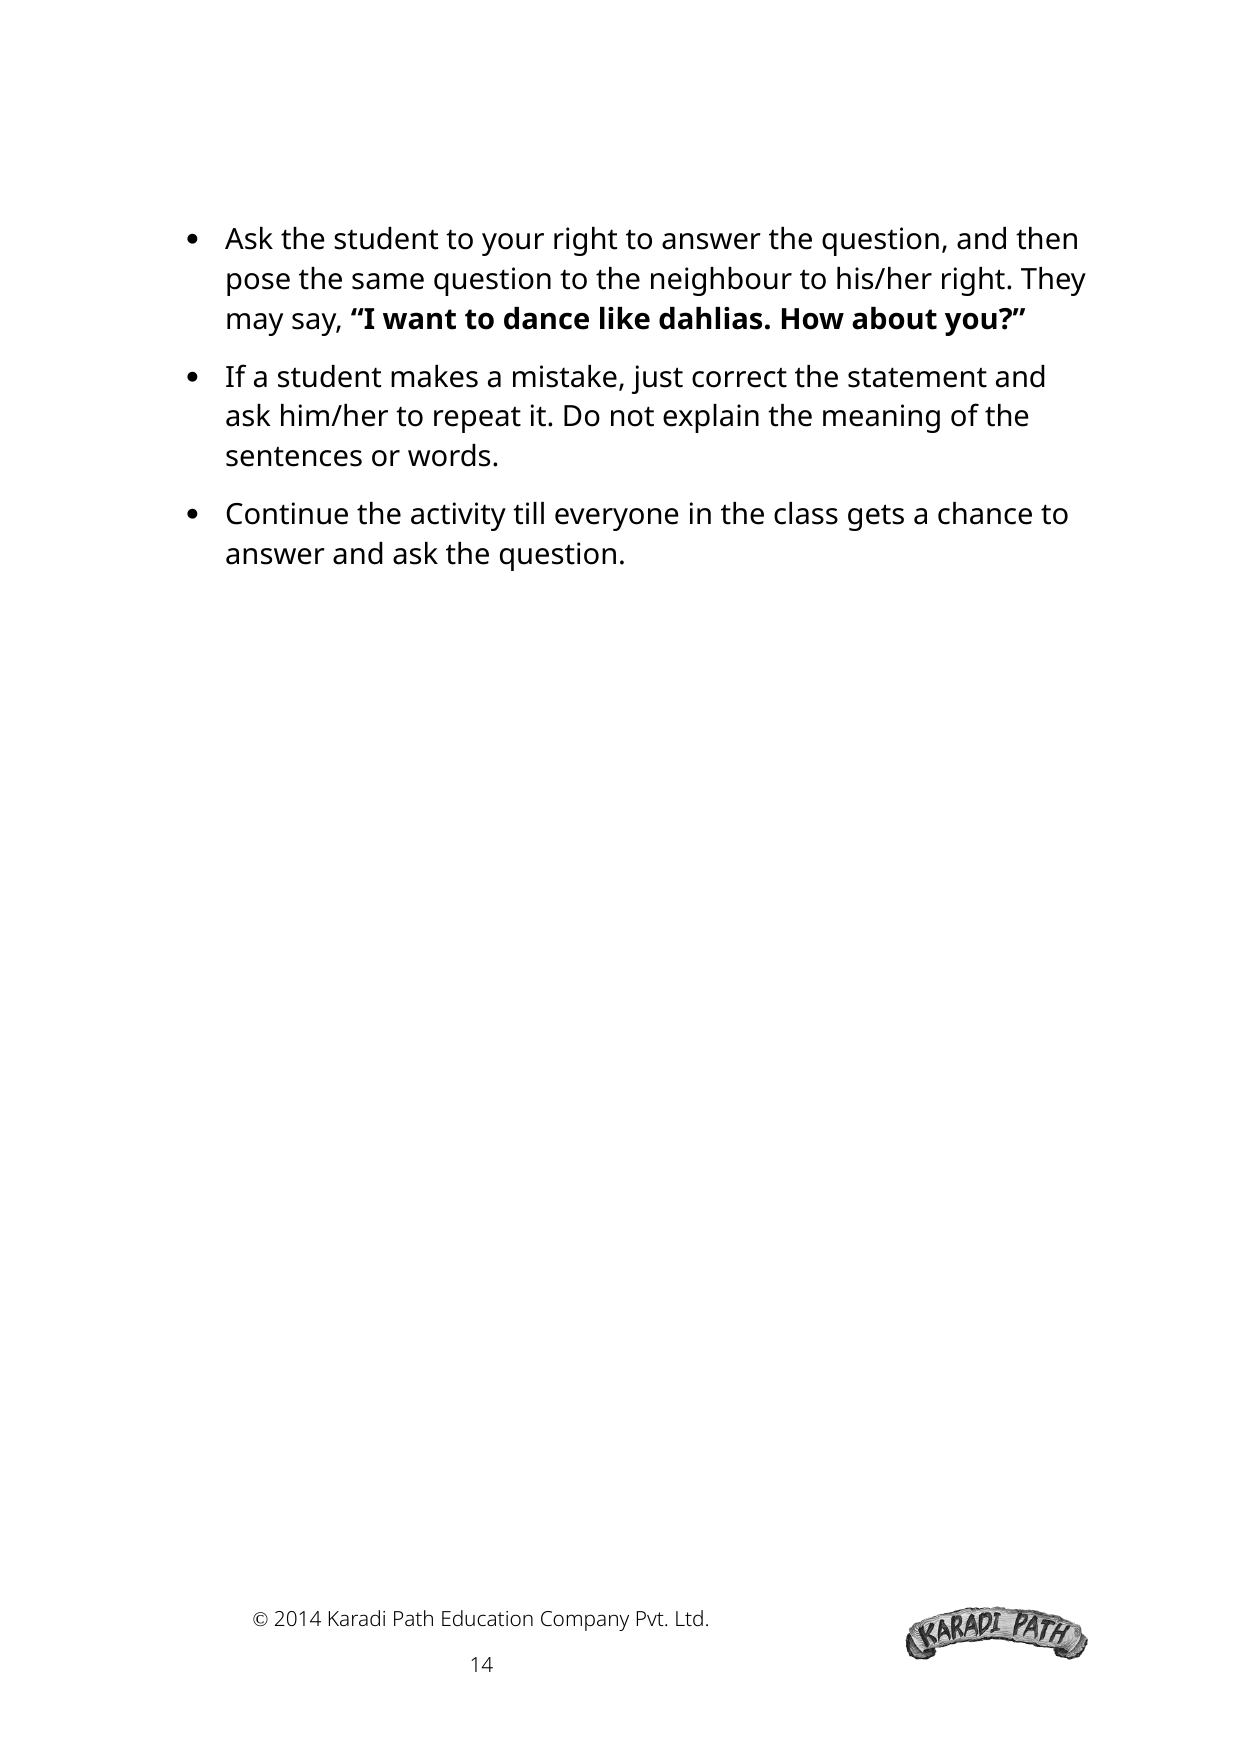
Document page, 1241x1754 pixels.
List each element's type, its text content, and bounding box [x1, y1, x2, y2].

picture [903, 1604, 1091, 1663]
list If a student makes a mistake, just correct the statement and ask him/her to repeat it. Do not explain the meaning of the sentences or words. [187, 356, 1091, 475]
list Ask the student to your right to answer the question, and then pose the same question to the neighbour to his/her right. They may say, “I want to dance like dahlias. How about you?” [187, 219, 1091, 338]
list Continue the activity till everyone in the class gets a chance to answer and ask the question. [187, 493, 1091, 573]
